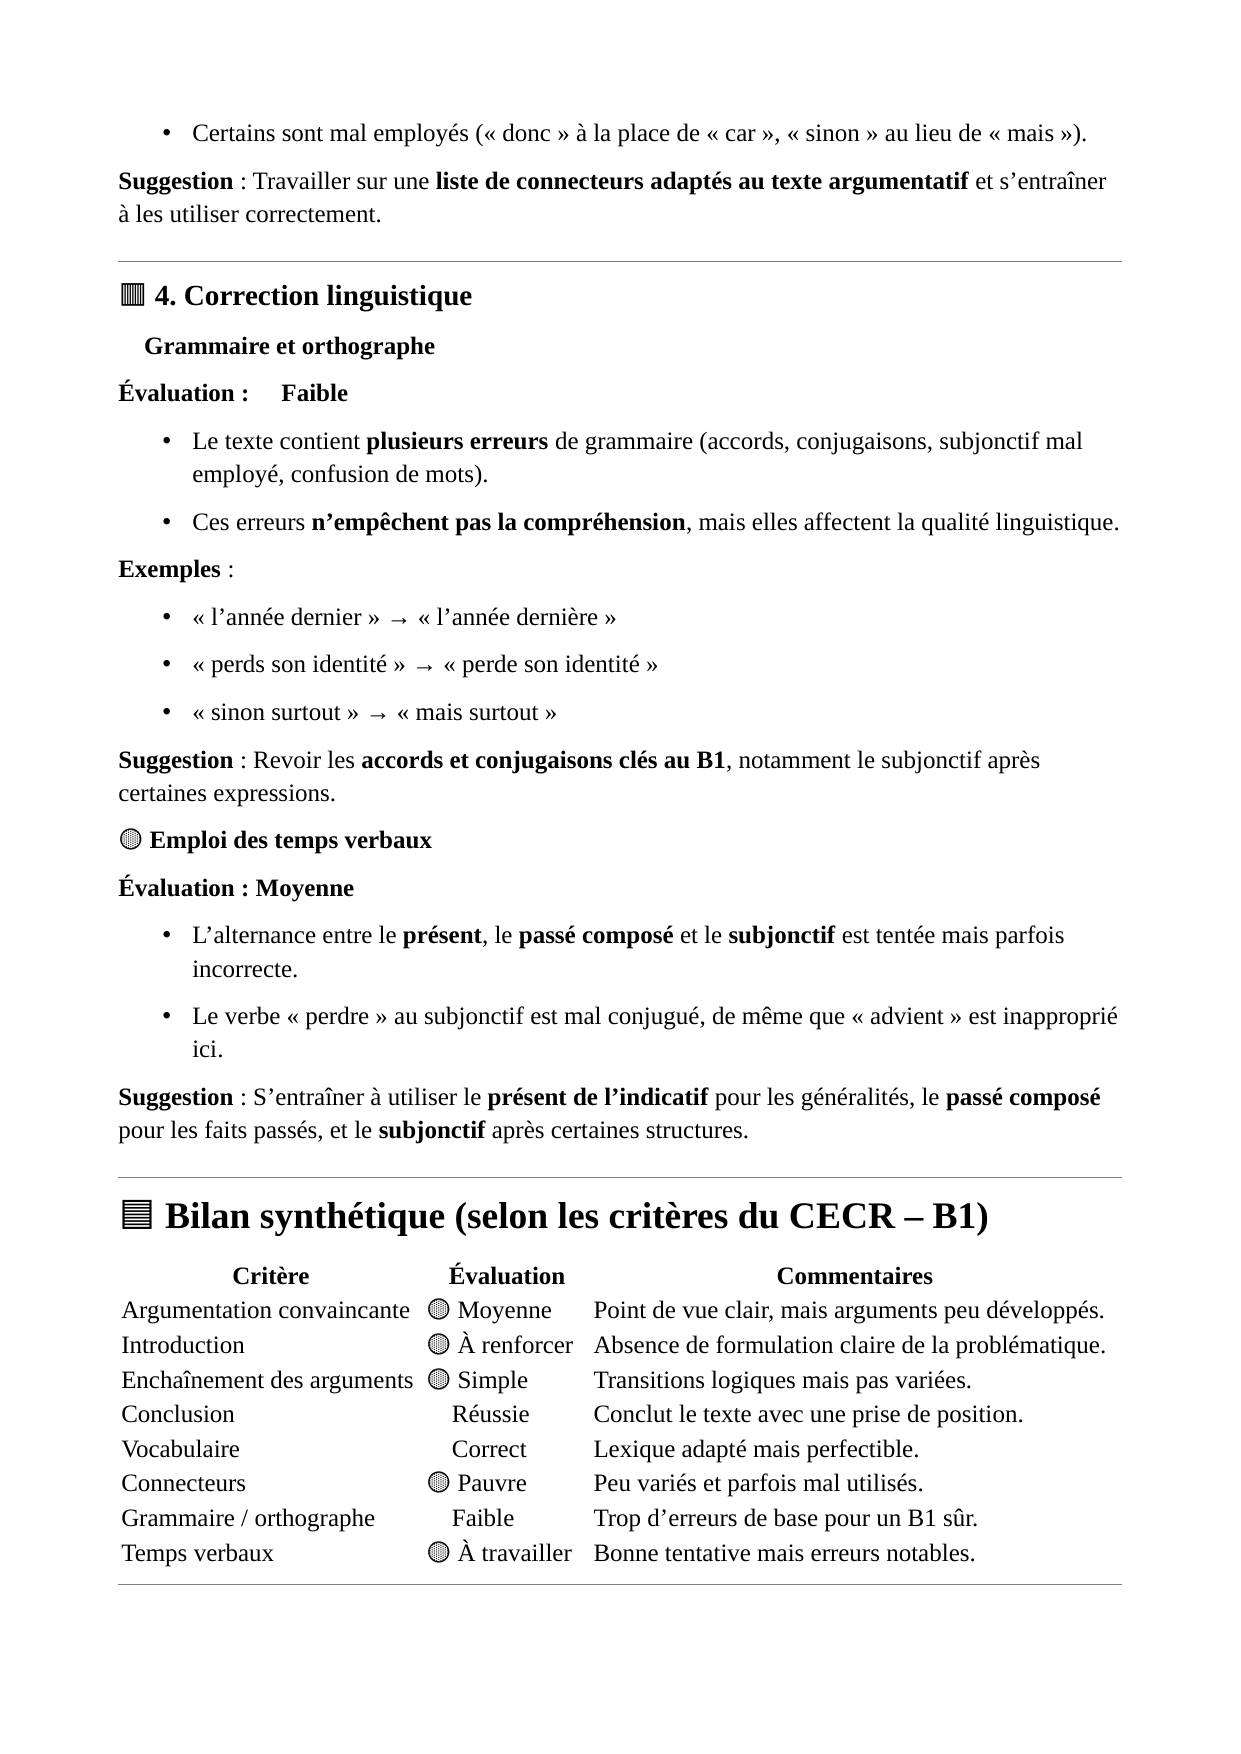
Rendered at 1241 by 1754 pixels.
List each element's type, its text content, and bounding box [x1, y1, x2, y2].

text Exemples : [118, 554, 1122, 583]
table_header Critère [118, 1258, 423, 1293]
table_cell Introduction [118, 1327, 423, 1362]
subtitle 🟡 Emploi des temps verbaux [118, 825, 1122, 854]
table_cell Absence de formulation claire de la problématique. [590, 1327, 1119, 1362]
text Suggestion : Travailler sur une liste de connecteurs adaptés au texte argumentatif et s’entraîner à les utiliser correctement. [118, 166, 1122, 227]
text Suggestion : Revoir les accords et conjugaisons clés au B1, notamment le subjonctif après certaines expressions. [118, 745, 1122, 807]
table_cell 🔴 Faible [423, 1500, 590, 1535]
table_cell Enchaînement des arguments [118, 1362, 423, 1396]
table_cell 🟡 Simple [423, 1362, 590, 1396]
table_cell Lexique adapté mais perfectible. [590, 1431, 1119, 1466]
list Ces erreurs n’empêchent pas la compréhension, mais elles affectent la qualité linguistique. [162, 507, 1122, 536]
list Certains sont mal employés (« donc » à la place de « car », « sinon » au lieu de « mais »). [162, 118, 1122, 147]
table_cell 🟡 Pauvre [423, 1466, 590, 1500]
list Le verbe « perdre » au subjonctif est mal conjugué, de même que « advient » est inapproprié ici. [162, 1001, 1122, 1063]
table_cell Transitions logiques mais pas variées. [590, 1362, 1119, 1396]
table_cell Conclut le texte avec une prise de position. [590, 1396, 1119, 1431]
table_cell Trop d’erreurs de base pour un B1 sûr. [590, 1500, 1119, 1535]
text Évaluation : Moyenne [118, 873, 1122, 902]
table_header Commentaires [590, 1258, 1119, 1293]
subtitle 🟥 4. Correction linguistique [118, 278, 1122, 311]
table_cell Temps verbaux [118, 1535, 423, 1569]
table_cell 🟡 Moyenne [423, 1293, 590, 1327]
text Évaluation : 🔴 Faible [118, 378, 1122, 407]
subtitle ❌ Grammaire et orthographe [118, 331, 1122, 360]
table_cell Vocabulaire [118, 1431, 423, 1466]
table_cell 🟡 À renforcer [423, 1327, 590, 1362]
table_cell Peu variés et parfois mal utilisés. [590, 1466, 1119, 1500]
list « perds son identité » → « perde son identité » [162, 649, 1122, 678]
table_cell Grammaire / orthographe [118, 1500, 423, 1535]
table_cell Bonne tentative mais erreurs notables. [590, 1535, 1119, 1569]
list « sinon surtout » → « mais surtout » [162, 697, 1122, 726]
list Le texte contient plusieurs erreurs de grammaire (accords, conjugaisons, subjonctif mal employé, confusion de mots). [162, 426, 1122, 488]
table_cell 🟡 À travailler [423, 1535, 590, 1569]
table_cell Argumentation convaincante [118, 1293, 423, 1327]
table_cell ✅ Correct [423, 1431, 590, 1466]
subtitle 🟦 Bilan synthétique (selon les critères du CECR – B1) [118, 1194, 1122, 1237]
table_cell Point de vue clair, mais arguments peu développés. [590, 1293, 1119, 1327]
table_cell ✅ Réussie [423, 1396, 590, 1431]
text Suggestion : S’entraîner à utiliser le présent de l’indicatif pour les généralités, le passé composé pour les faits passés, et le subjonctif après certaines structures. [118, 1082, 1122, 1144]
table_cell Connecteurs [118, 1466, 423, 1500]
list « l’année dernier » → « l’année dernière » [162, 602, 1122, 631]
table_header Évaluation [423, 1258, 590, 1293]
table_cell Conclusion [118, 1396, 423, 1431]
list L’alternance entre le présent, le passé composé et le subjonctif est tentée mais parfois incorrecte. [162, 921, 1122, 982]
